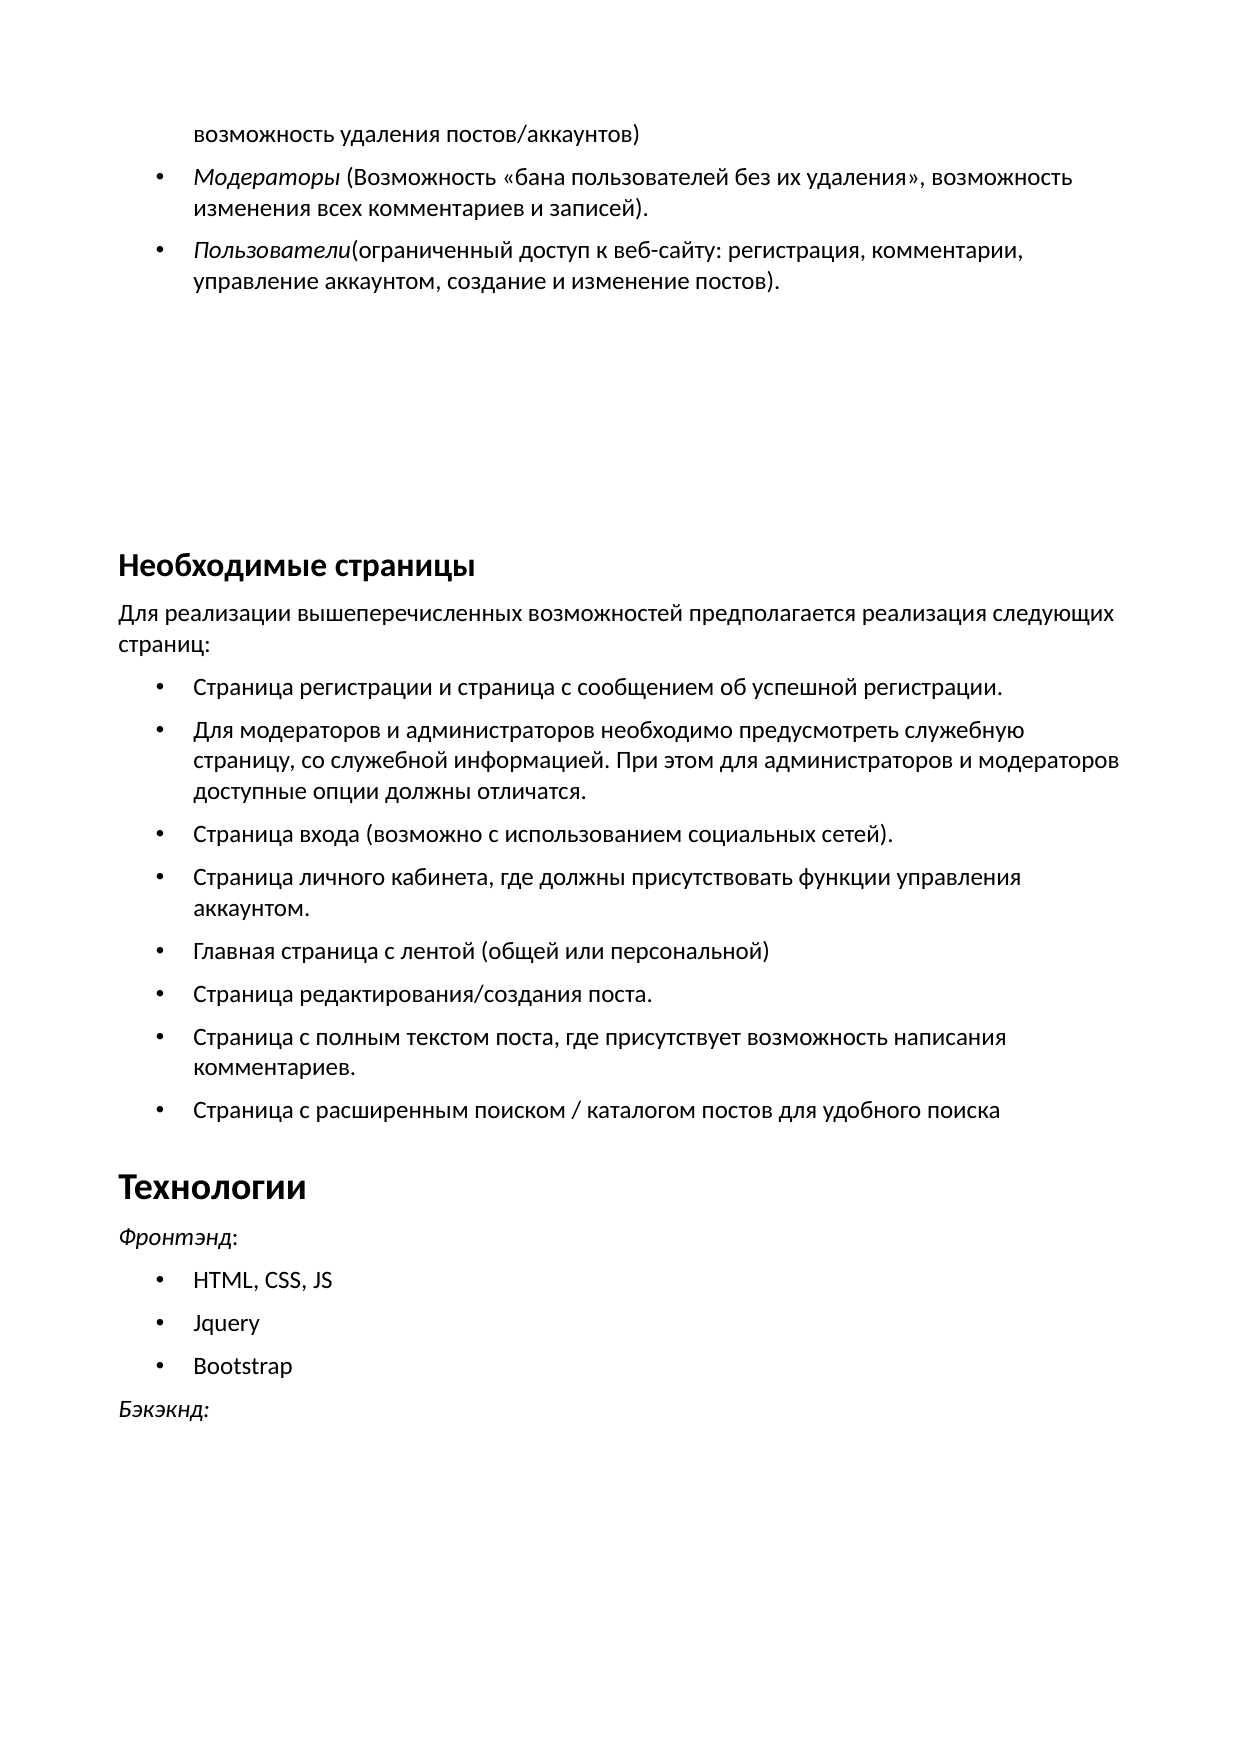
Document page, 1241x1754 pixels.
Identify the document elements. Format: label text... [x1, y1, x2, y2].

text Фронтэнд: [118, 1221, 1122, 1252]
subtitle Необходимые страницы [118, 544, 1122, 585]
list Главная страница с лентой (общей или персональной) [156, 935, 1122, 965]
list Модераторы (Возможность «бана пользователей без их удаления», возможность изменения всех комментариев и записей). [156, 161, 1122, 222]
list Bootstrap [156, 1350, 1122, 1381]
list Страница личного кабинета, где должны присутствовать функции управления аккаунтом. [156, 861, 1122, 922]
list Для модераторов и администраторов необходимо предусмотреть служебную страницу, со служебной информацией. При этом для администраторов и модераторов доступные опции должны отличатся. [156, 714, 1122, 806]
list Страница регистрации и страница с сообщением об успешной регистрации. [156, 671, 1122, 702]
list Jquery [156, 1307, 1122, 1338]
list Страница с полным текстом поста, где присутствует возможность написания комментариев. [156, 1021, 1122, 1082]
list Страница редактирования/создания поста. [156, 978, 1122, 1008]
list Страница с расширенным поиском / каталогом постов для удобного поиска [156, 1094, 1122, 1125]
text Для реализации вышеперечисленных возможностей предполагается реализация следующих страниц: [118, 598, 1122, 659]
list Страница входа (возможно с использованием социальных сетей). [156, 818, 1122, 849]
list возможность удаления постов/аккаунтов) [156, 118, 1122, 149]
list HTML, CSS, JS [156, 1264, 1122, 1295]
text Бэкэкнд: [118, 1393, 1122, 1424]
subtitle Технологии [118, 1162, 1122, 1209]
list Пользователи(ограниченный доступ к веб-сайту: регистрация, комментарии, управление аккаунтом, создание и изменение постов). [156, 235, 1122, 296]
